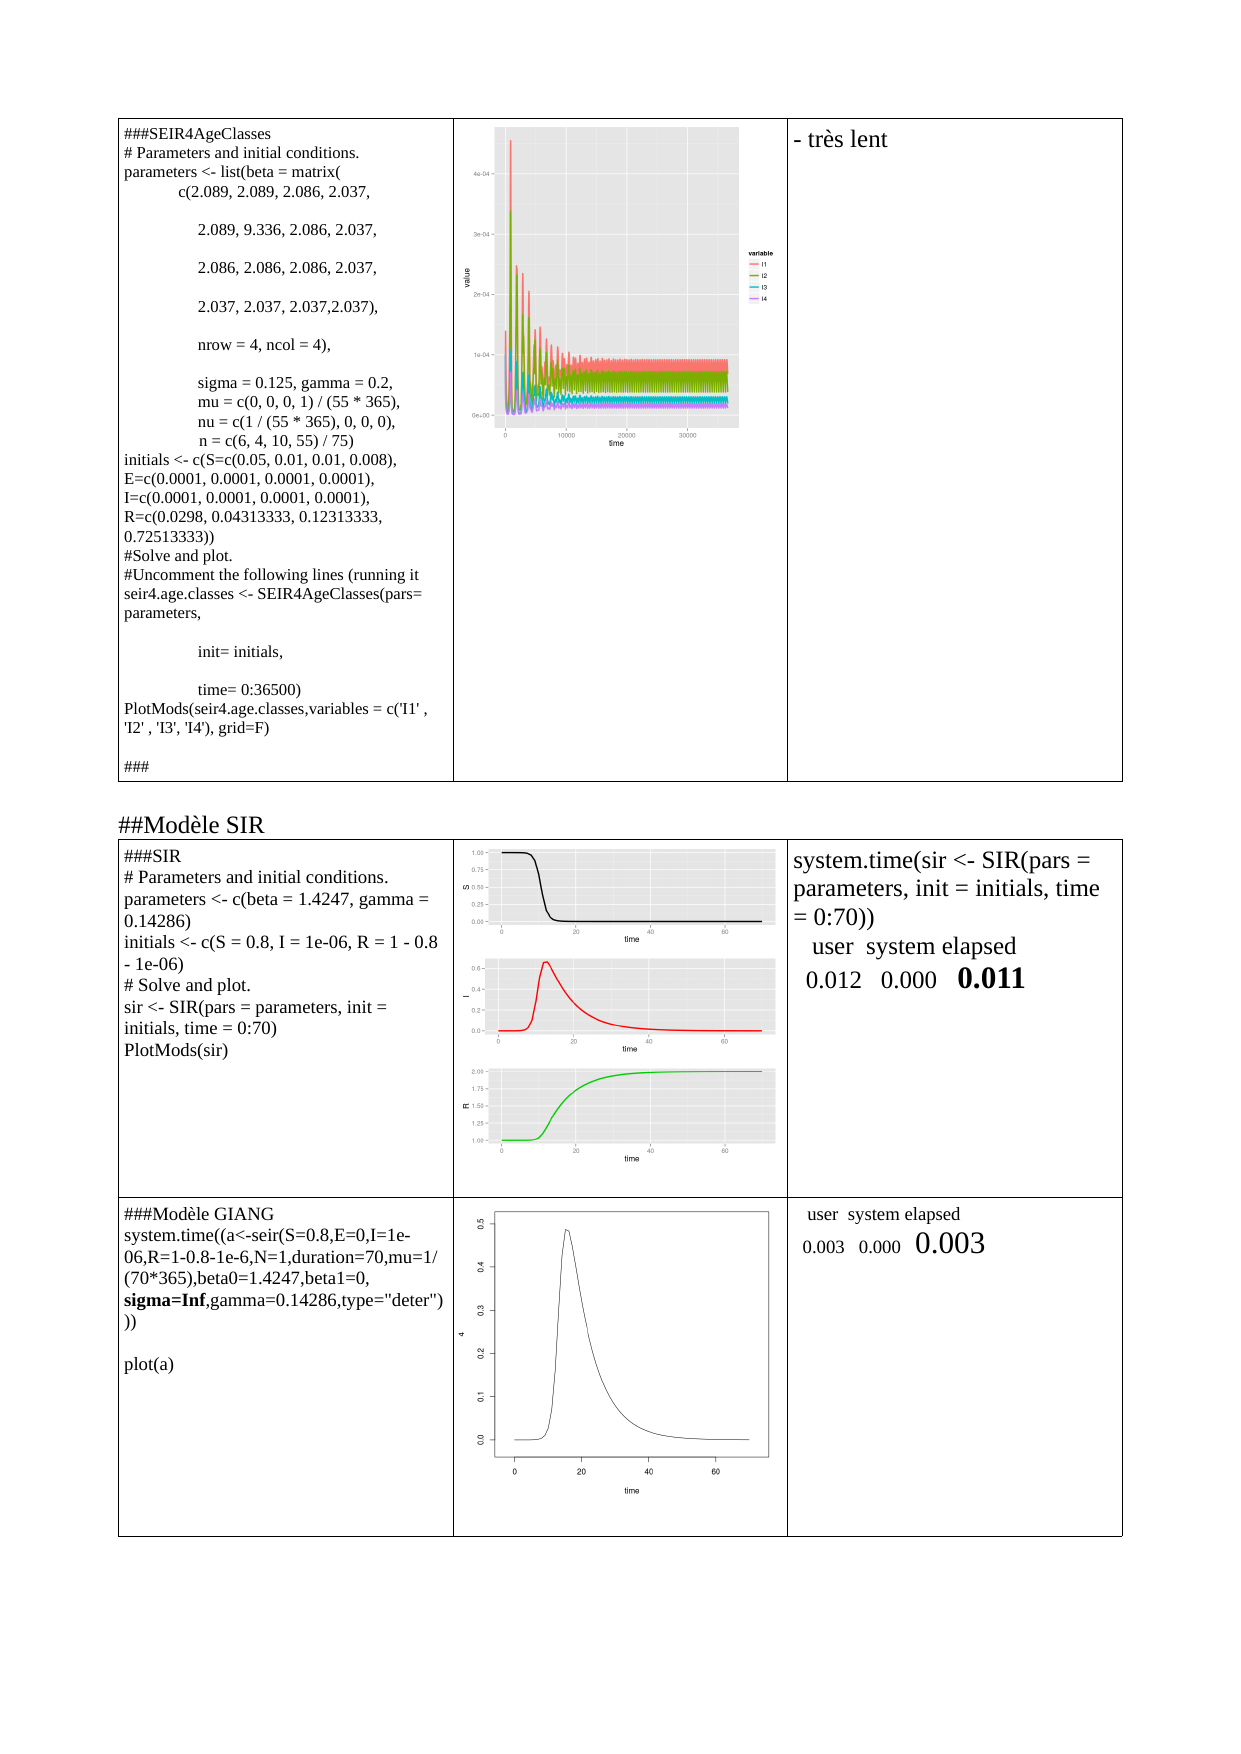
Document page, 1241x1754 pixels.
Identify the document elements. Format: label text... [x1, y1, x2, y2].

table_header ###SIR # Parameters and initial conditions. parameters <- c(beta = 1.4247, gamma = 0.14286) initials <- c(S = 0.8, I = 1e-06, R = 1 - 0.8 - 1e-06) # Solve and plot. sir <- SIR(pars = parameters, init = initials, time = 0:70) PlotMods(sir) [119, 840, 453, 1197]
picture [458, 123, 782, 449]
table_cell user system elapsed 0.003 0.000 0.003 [788, 1198, 1122, 1536]
table_cell ###Modèle GIANG system.time((a<-seir(S=0.8,E=0,I=1e-06,R=1-0.8-1e-6,N=1,duration=70,mu=1/(70*365),beta0=1.4247,beta1=0, sigma=Inf,gamma=0.14286,type="deter"))) plot(a) [119, 1198, 453, 1536]
picture [458, 844, 782, 1162]
table_header system.time(sir <- SIR(pars = parameters, init = initials, time = 0:70)) user system elapsed 0.012 0.000 0.011 [788, 840, 1122, 1197]
table_header [454, 119, 787, 781]
table_header [454, 840, 787, 1197]
picture [458, 1202, 782, 1502]
table_cell [454, 1198, 787, 1202]
table_header - très lent [788, 119, 1122, 781]
table_cell [454, 1203, 787, 1536]
table_header ###SEIR4AgeClasses # Parameters and initial conditions. parameters <- list(beta = matrix( c(2.089, 2.089, 2.086, 2.037, 2.089, 9.336, 2.086, 2.037, 2.086, 2.086, 2.086, 2.037, 2.037, 2.037, 2.037,2.037), nrow = 4, ncol = 4), sigma = 0.125, gamma = 0.2, mu = c(0, 0, 0, 1) / (55 * 365), nu = c(1 / (55 * 365), 0, 0, 0), n = c(6, 4, 10, 55) / 75) initials <- c(S=c(0.05, 0.01, 0.01, 0.008), E=c(0.0001, 0.0001, 0.0001, 0.0001), I=c(0.0001, 0.0001, 0.0001, 0.0001), R=c(0.0298, 0.04313333, 0.12313333, 0.72513333)) #Solve and plot. #Uncomment the following lines (running it seir4.age.classes <- SEIR4AgeClasses(pars= parameters, init= initials, time= 0:36500) PlotMods(seir4.age.classes,variables = c('I1' , 'I2' , 'I3', 'I4'), grid=F) ### [119, 119, 453, 781]
text ##Modèle SIR [118, 810, 1122, 839]
